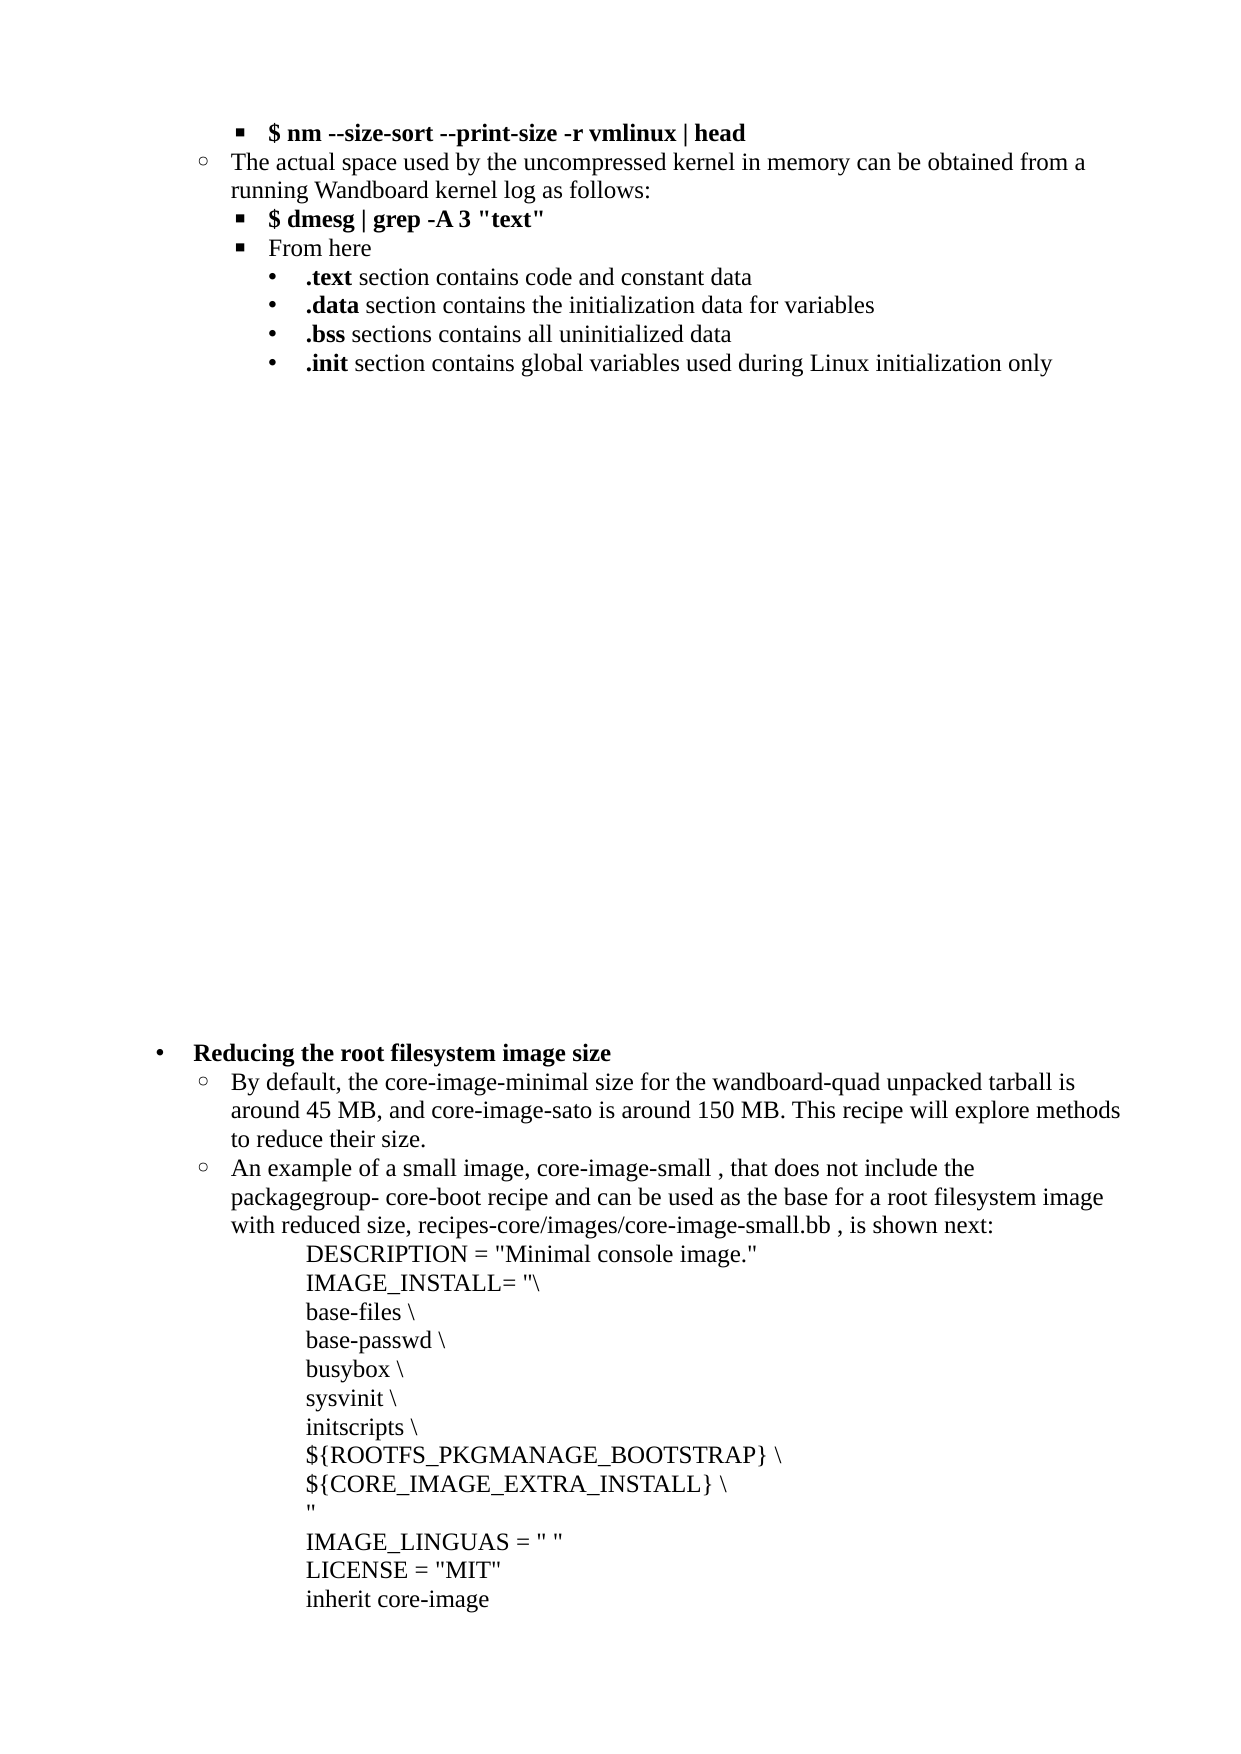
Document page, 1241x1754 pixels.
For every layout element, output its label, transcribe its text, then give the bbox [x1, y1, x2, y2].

list " [268, 1498, 1122, 1527]
list ${ROOTFS_PKGMANAGE_BOOTSTRAP} \ [268, 1441, 1122, 1469]
list DESCRIPTION = "Minimal console image." [268, 1239, 1122, 1268]
list By default, the core-image-minimal size for the wandboard-quad unpacked tarball is around 45 MB, and core-image-sato is around 150 MB. This recipe will explore methods to reduce their size. [193, 1067, 1122, 1153]
list initscripts \ [268, 1412, 1122, 1441]
list .text section contains code and constant data [268, 262, 1122, 291]
list base-files \ [268, 1297, 1122, 1326]
list $ dmesg | grep -A 3 "text" [231, 204, 1122, 233]
list inherit core-image [268, 1584, 1122, 1613]
list From here [231, 233, 1122, 262]
list An example of a small image, core-image-small , that does not include the packagegroup- core-boot recipe and can be used as the base for a root filesystem image with reduced size, recipes-core/images/core-image-small.bb , is shown next: [193, 1153, 1122, 1239]
list busybox \ [268, 1354, 1122, 1383]
list IMAGE_LINGUAS = " " [268, 1527, 1122, 1556]
list sysvinit \ [268, 1383, 1122, 1412]
list ${CORE_IMAGE_EXTRA_INSTALL} \ [268, 1469, 1122, 1498]
list LICENSE = "MIT" [268, 1556, 1122, 1584]
list The actual space used by the uncompressed kernel in memory can be obtained from a running Wandboard kernel log as follows: [193, 147, 1122, 204]
list Reducing the root filesystem image size [156, 1038, 1122, 1067]
list $ nm --size-sort --print-size -r vmlinux | head [231, 118, 1122, 147]
list base-passwd \ [268, 1326, 1122, 1354]
list .init section contains global variables used during Linux initialization only [268, 348, 1122, 377]
list .bss sections contains all uninitialized data [268, 319, 1122, 348]
list .data section contains the initialization data for variables [268, 291, 1122, 319]
list IMAGE_INSTALL= "\ [268, 1268, 1122, 1297]
